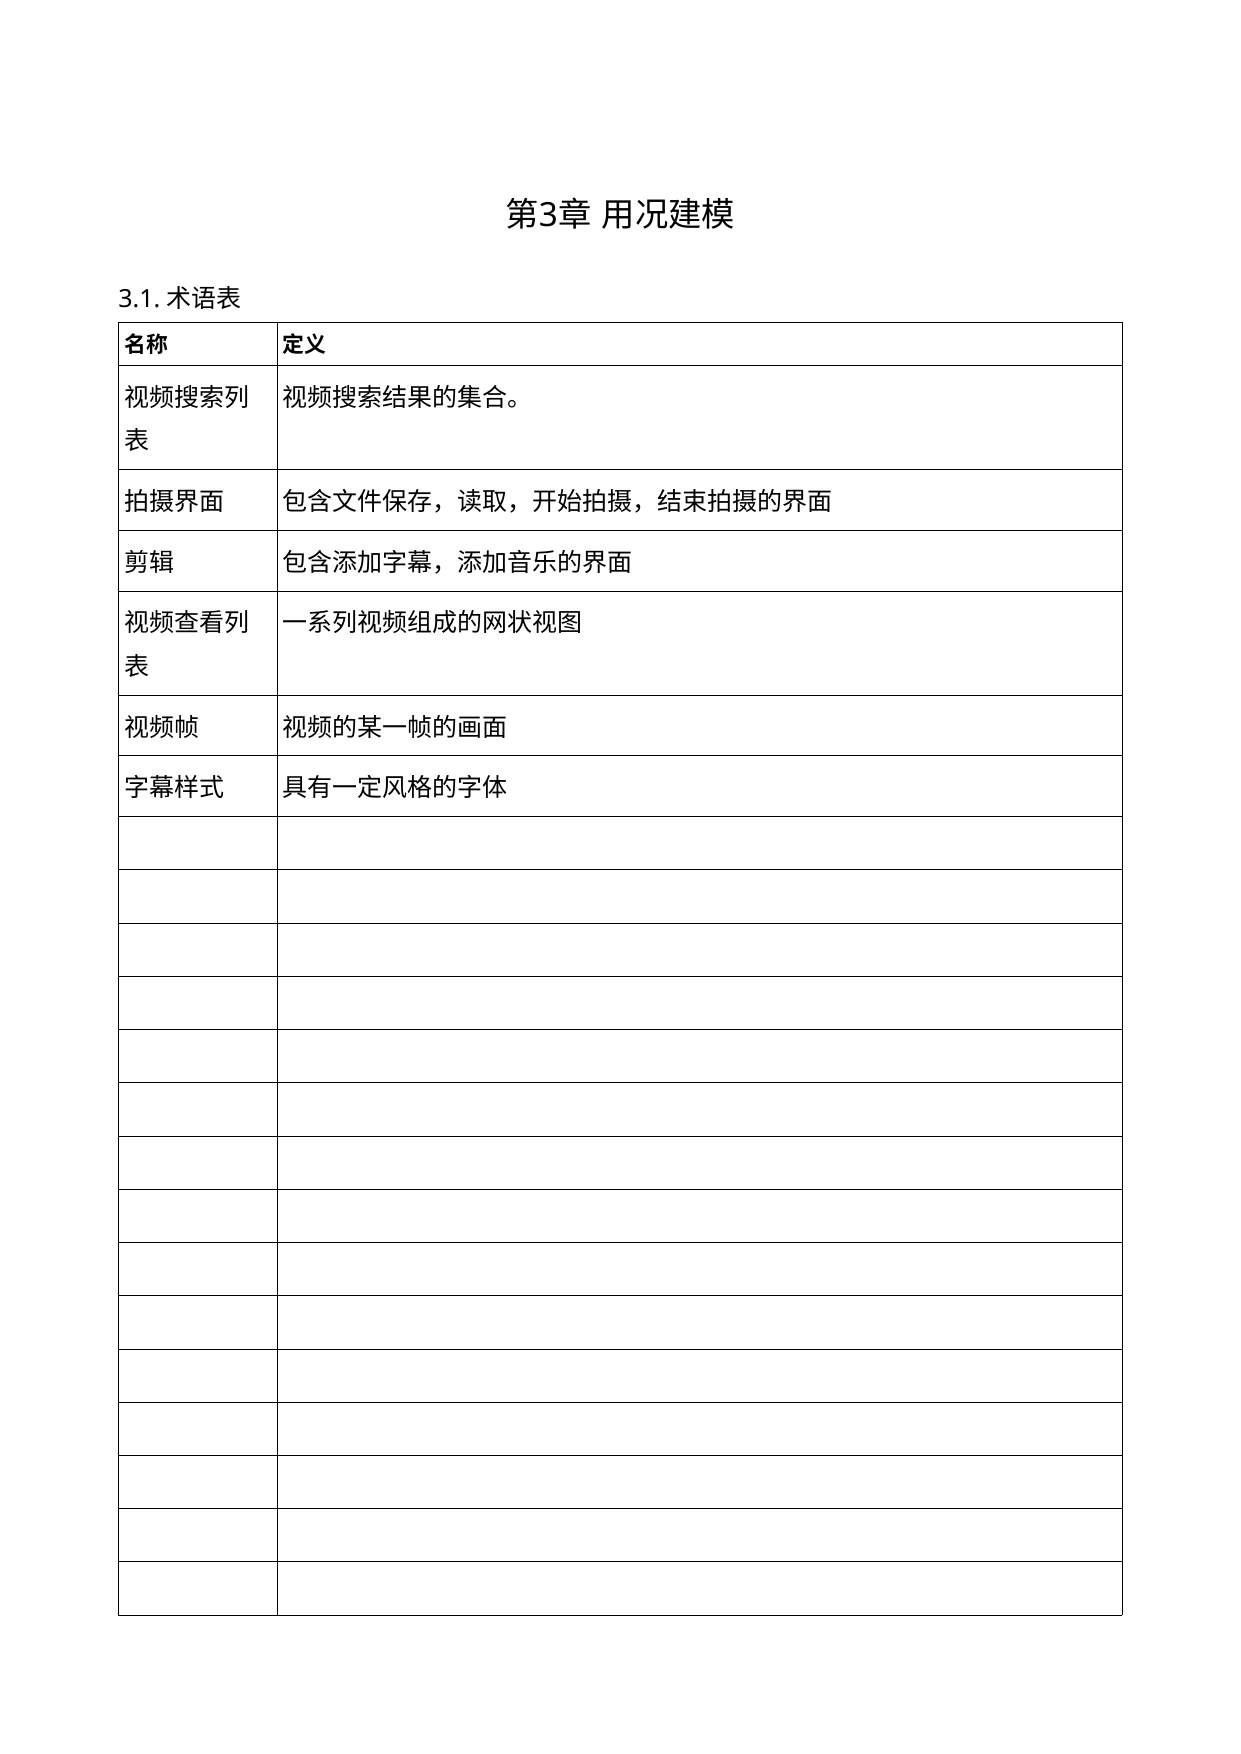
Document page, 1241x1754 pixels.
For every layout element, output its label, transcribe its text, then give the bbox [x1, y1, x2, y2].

table_header 定义 [278, 323, 1122, 365]
subtitle 用况建模 [118, 188, 1122, 236]
table_cell [119, 817, 277, 869]
table_header 名称 [119, 323, 277, 365]
table_cell 视频帧 [119, 696, 277, 755]
subtitle 术语表 [118, 278, 1122, 314]
table_cell 具有一定风格的字体 [278, 756, 1122, 816]
table_cell [119, 1190, 277, 1242]
table_cell [119, 1083, 277, 1136]
table_cell [119, 1456, 277, 1508]
table_cell [278, 1456, 1122, 1508]
table_cell 一系列视频组成的网状视图 [278, 592, 1122, 695]
table_cell [119, 1243, 277, 1295]
table_cell 视频查看列表 [119, 592, 277, 695]
table_cell [278, 924, 1122, 976]
table_cell [278, 1190, 1122, 1242]
table_cell [119, 924, 277, 976]
table_cell [119, 1350, 277, 1402]
table_cell 剪辑 [119, 531, 277, 591]
table_cell [119, 870, 277, 923]
table_cell 视频搜索列表 [119, 366, 277, 469]
table_cell [119, 1030, 277, 1082]
table_cell [278, 1509, 1122, 1561]
table_cell [119, 1403, 277, 1455]
table_cell [278, 1083, 1122, 1136]
table_cell [278, 1562, 1122, 1614]
table_cell 字幕样式 [119, 756, 277, 816]
table_cell [278, 1137, 1122, 1189]
table_cell [119, 1509, 277, 1561]
table_cell [278, 870, 1122, 923]
table_cell 视频的某一帧的画面 [278, 696, 1122, 755]
table_cell [119, 1137, 277, 1189]
table_cell 包含添加字幕，添加音乐的界面 [278, 531, 1122, 591]
table_cell [278, 817, 1122, 869]
table_cell 包含文件保存，读取，开始拍摄，结束拍摄的界面 [278, 470, 1122, 530]
table_cell [119, 1562, 277, 1614]
table_cell [278, 1403, 1122, 1455]
table_cell 视频搜索结果的集合。 [278, 366, 1122, 469]
table_cell [119, 1296, 277, 1348]
table_cell [278, 1296, 1122, 1348]
table_cell [278, 977, 1122, 1029]
table_cell 拍摄界面 [119, 470, 277, 530]
table_cell [278, 1350, 1122, 1402]
table_cell [278, 1030, 1122, 1082]
table_cell [119, 977, 277, 1029]
table_cell [278, 1243, 1122, 1295]
